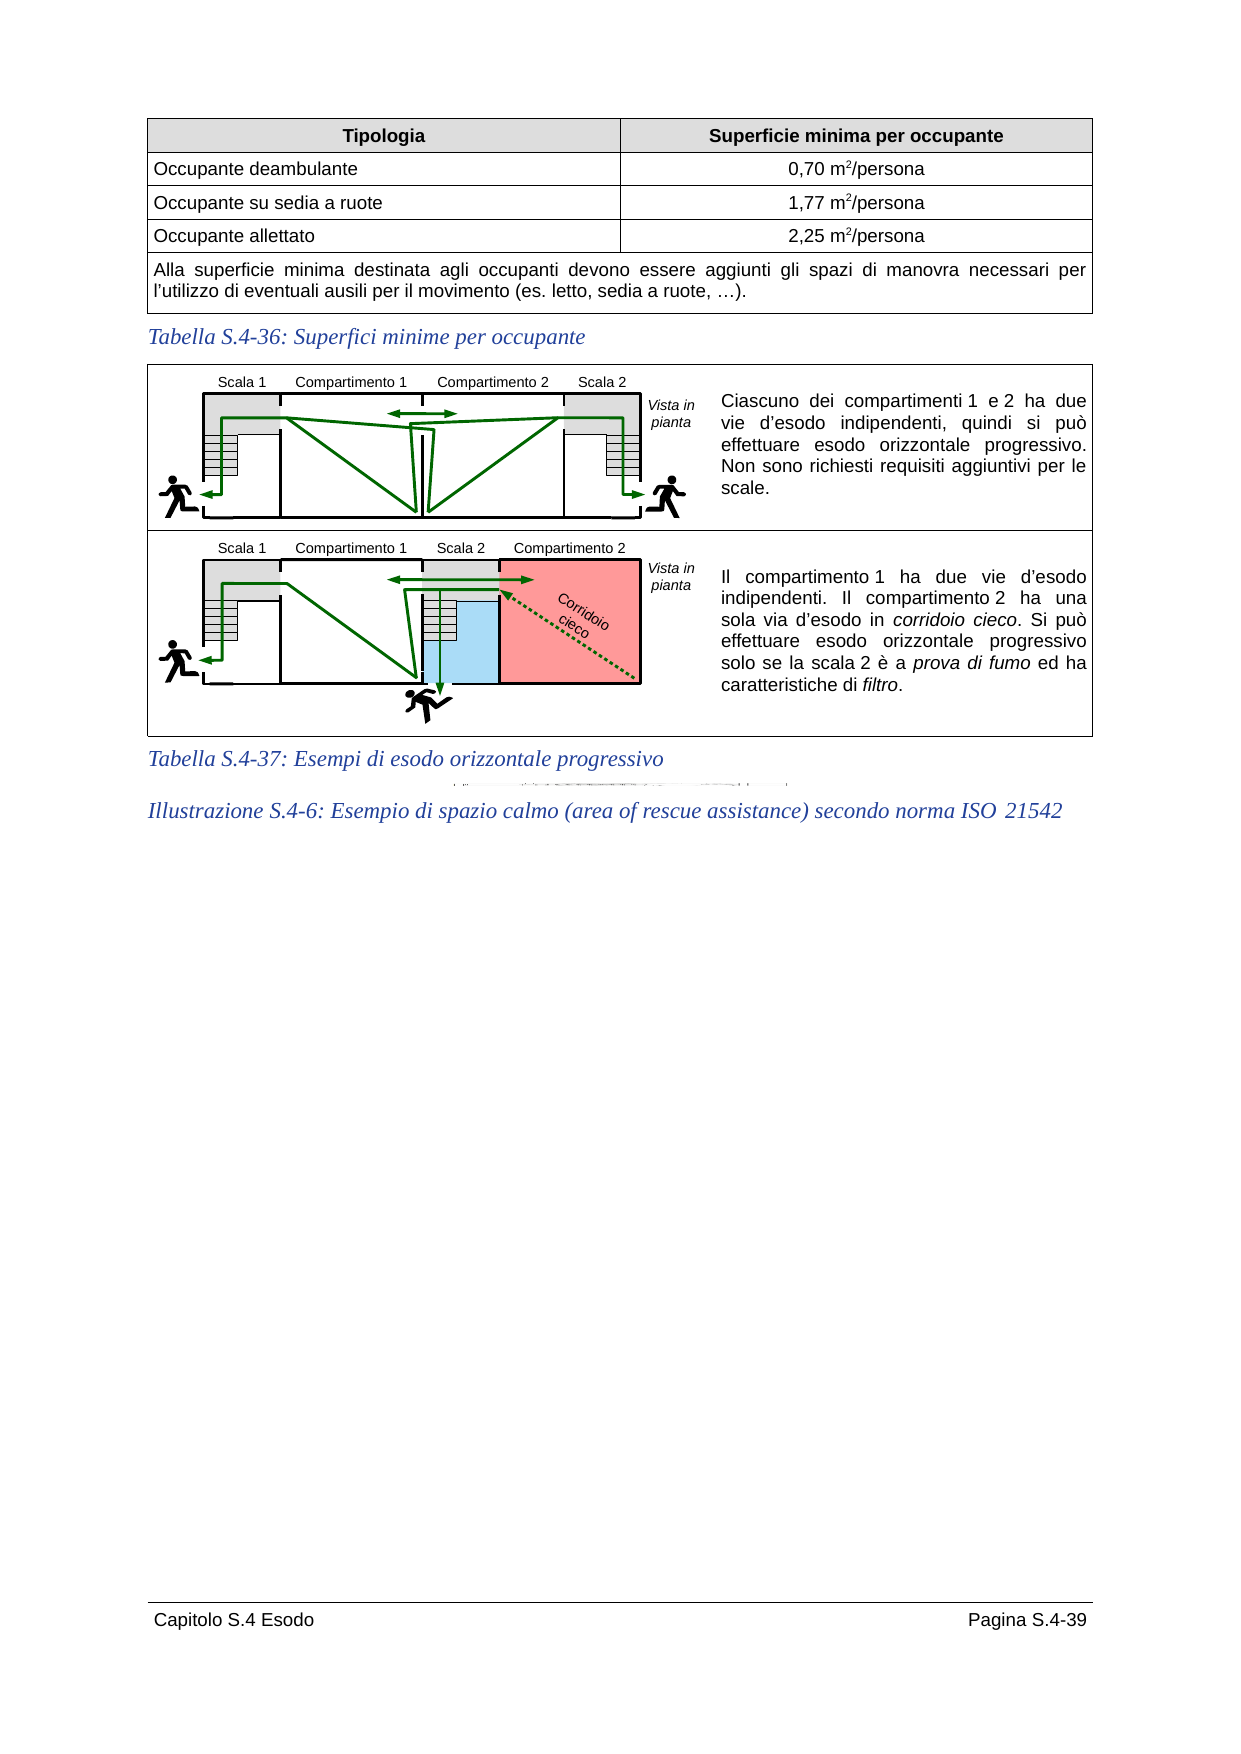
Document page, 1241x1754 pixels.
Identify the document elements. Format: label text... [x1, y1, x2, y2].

table_cell Occupante deambulante [148, 153, 620, 185]
table_header Ciascuno dei compartimenti 1 e 2 ha due vie d’esodo indipendenti, quindi si può effettuare esodo orizzontale progressivo. Non sono richiesti requisiti aggiuntivi per le scale. [715, 365, 1092, 530]
table_header [148, 365, 715, 530]
table_cell 1,77 m2/persona [621, 186, 1092, 219]
table_header Superficie minima per occupante [621, 119, 1092, 152]
text Illustrazione S.4-6: Esempio di spazio calmo (area of rescue assistance) secondo norma ISO 21542 [148, 792, 1093, 824]
table_cell Il compartimento 1 ha due vie d’esodo indipendenti. Il compartimento 2 ha una sola via d’esodo in corridoio cieco. Si può effettuare esodo orizzontale progressivo solo se la scala 2 è a prova di fumo ed ha caratteristiche di filtro. [715, 531, 1092, 736]
table_cell 2,25 m2/persona [621, 220, 1092, 252]
table_cell [148, 531, 715, 736]
text Tabella S.4-36: Superfici minime per occupante [148, 323, 1093, 349]
table_cell Alla superficie minima destinata agli occupanti devono essere aggiunti gli spazi di manovra necessari per l’utilizzo di eventuali ausili per il movimento (es. letto, sedia a ruote, …). [148, 253, 1092, 313]
text [148, 783, 1093, 792]
table_cell Occupante allettato [148, 220, 620, 252]
table_cell 0,70 m2/persona [621, 153, 1092, 185]
text Tabella S.4-37: Esempi di esodo orizzontale progressivo [148, 745, 1093, 772]
table_header Tipologia [148, 119, 620, 152]
table_cell Occupante su sedia a ruote [148, 186, 620, 219]
